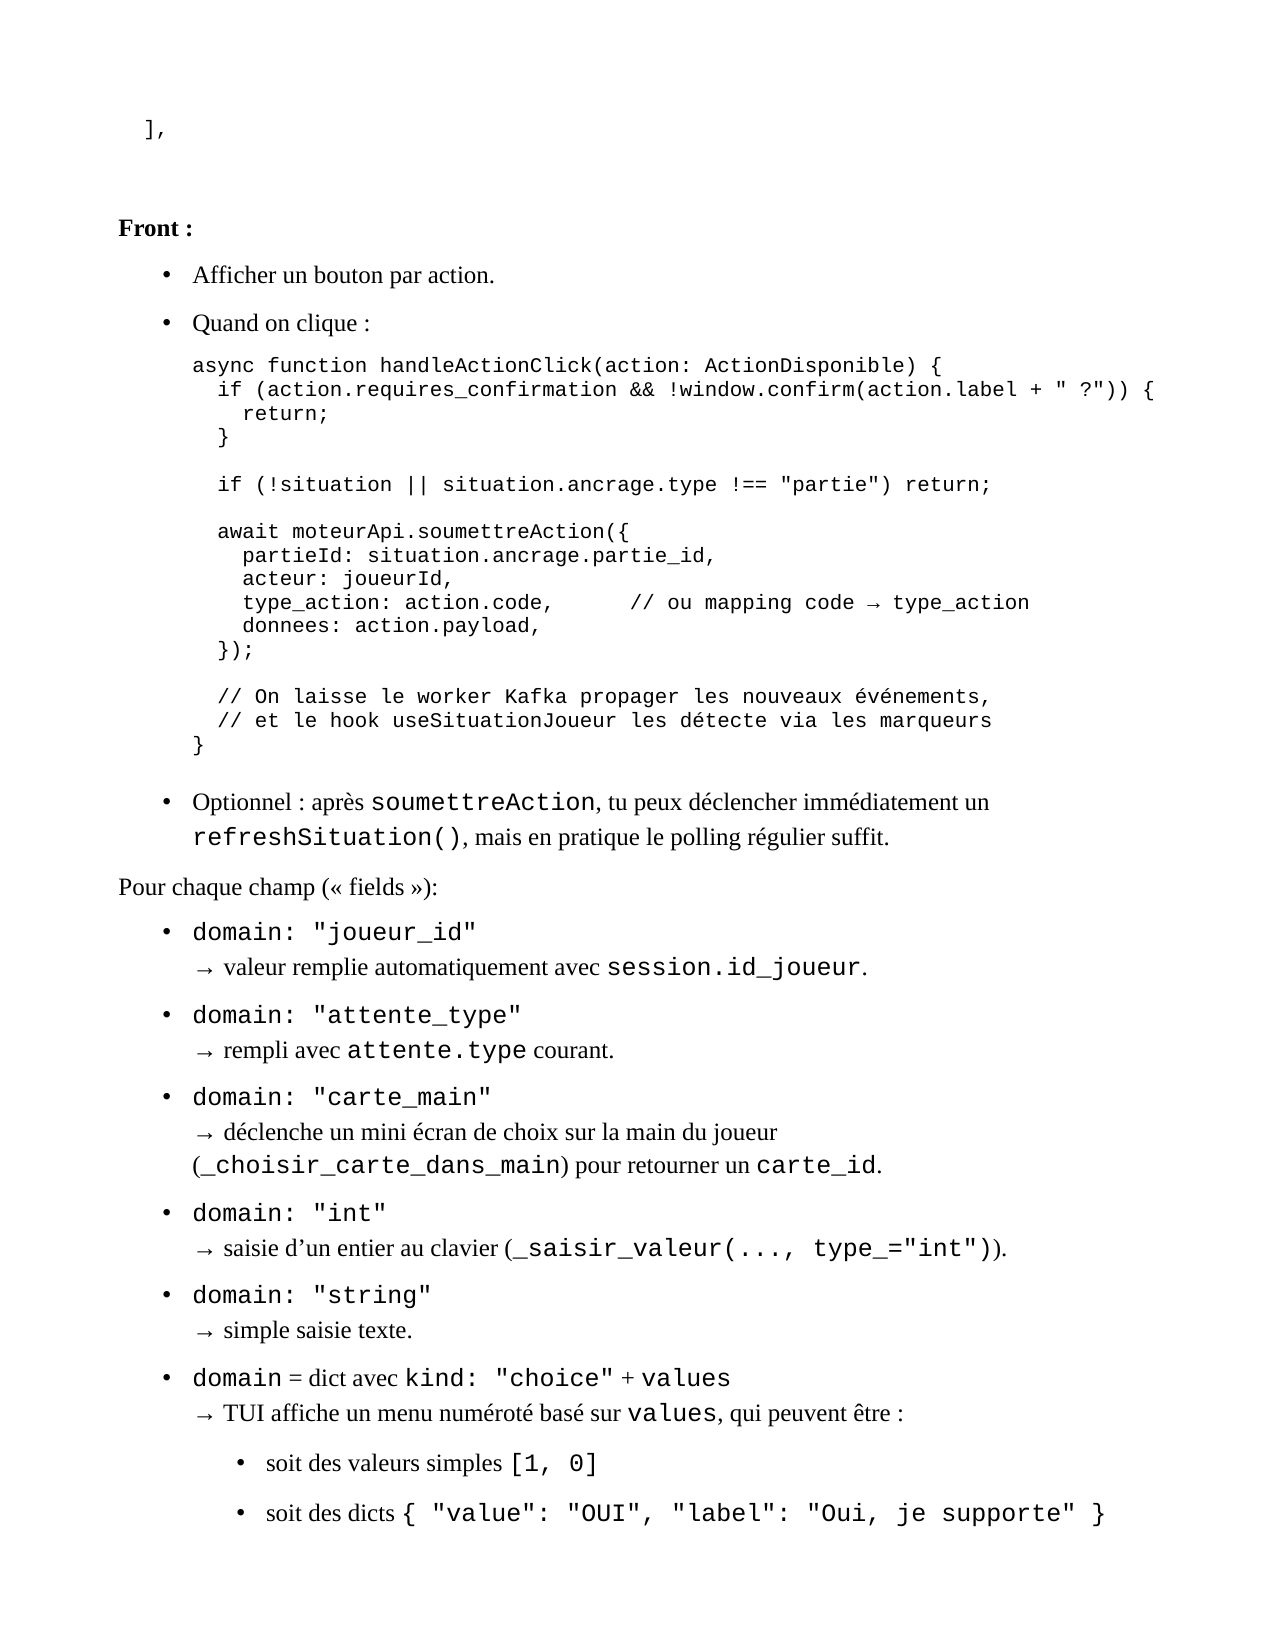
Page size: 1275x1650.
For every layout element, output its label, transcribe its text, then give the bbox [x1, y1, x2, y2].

list domain: "string" → simple saisie texte. [162, 1283, 1157, 1344]
list } [162, 426, 1157, 450]
list domain = dict avec kind: "choice" + values → TUI affiche un menu numéroté basé sur values, qui peuvent être : [162, 1363, 1157, 1429]
list Optionnel : après soumettreAction, tu peux déclencher immédiatement un refreshSituation(), mais en pratique le polling régulier suffit. [162, 787, 1157, 853]
list if (!situation || situation.ancrage.type !== "partie") return; [162, 474, 1157, 497]
list // et le hook useSituationJoueur les détecte via les marqueurs [162, 710, 1157, 734]
list Afficher un bouton par action. [162, 260, 1157, 289]
list domain: "joueur_id" → valeur remplie automatiquement avec session.id_joueur. [162, 919, 1157, 983]
list partieId: situation.ancrage.partie_id, [162, 544, 1157, 568]
list async function handleActionClick(action: ActionDisponible) { [162, 355, 1157, 379]
list acteur: joueurId, [162, 568, 1157, 592]
list domain: "int" → saisie d’un entier au clavier (_saisir_valeur(..., type_="int")). [162, 1200, 1157, 1264]
list return; [162, 403, 1157, 426]
list domain: "carte_main" → déclenche un mini écran de choix sur la main du joueur (_choisir_carte_dans_main) pour retourner un carte_id. [162, 1085, 1157, 1181]
list soit des valeurs simples [1, 0] [236, 1448, 1157, 1479]
list donnees: action.payload, [162, 616, 1157, 639]
text Pour chaque champ (« fields »): [118, 872, 1157, 901]
list } [162, 734, 1157, 757]
list Quand on clique : [162, 308, 1157, 337]
list if (action.requires_confirmation && !window.confirm(action.label + " ?")) { [162, 379, 1157, 403]
list // On laisse le worker Kafka propager les nouveaux événements, [162, 686, 1157, 710]
list type_action: action.code, // ou mapping code → type_action [162, 592, 1157, 616]
text ], [118, 118, 1157, 142]
list }); [162, 639, 1157, 663]
list soit des dicts { "value": "OUI", "label": "Oui, je supporte" } [236, 1498, 1157, 1529]
list await moteurApi.soumettreAction({ [162, 521, 1157, 544]
text Front : [118, 213, 1157, 241]
list domain: "attente_type" → rempli avec attente.type courant. [162, 1002, 1157, 1066]
